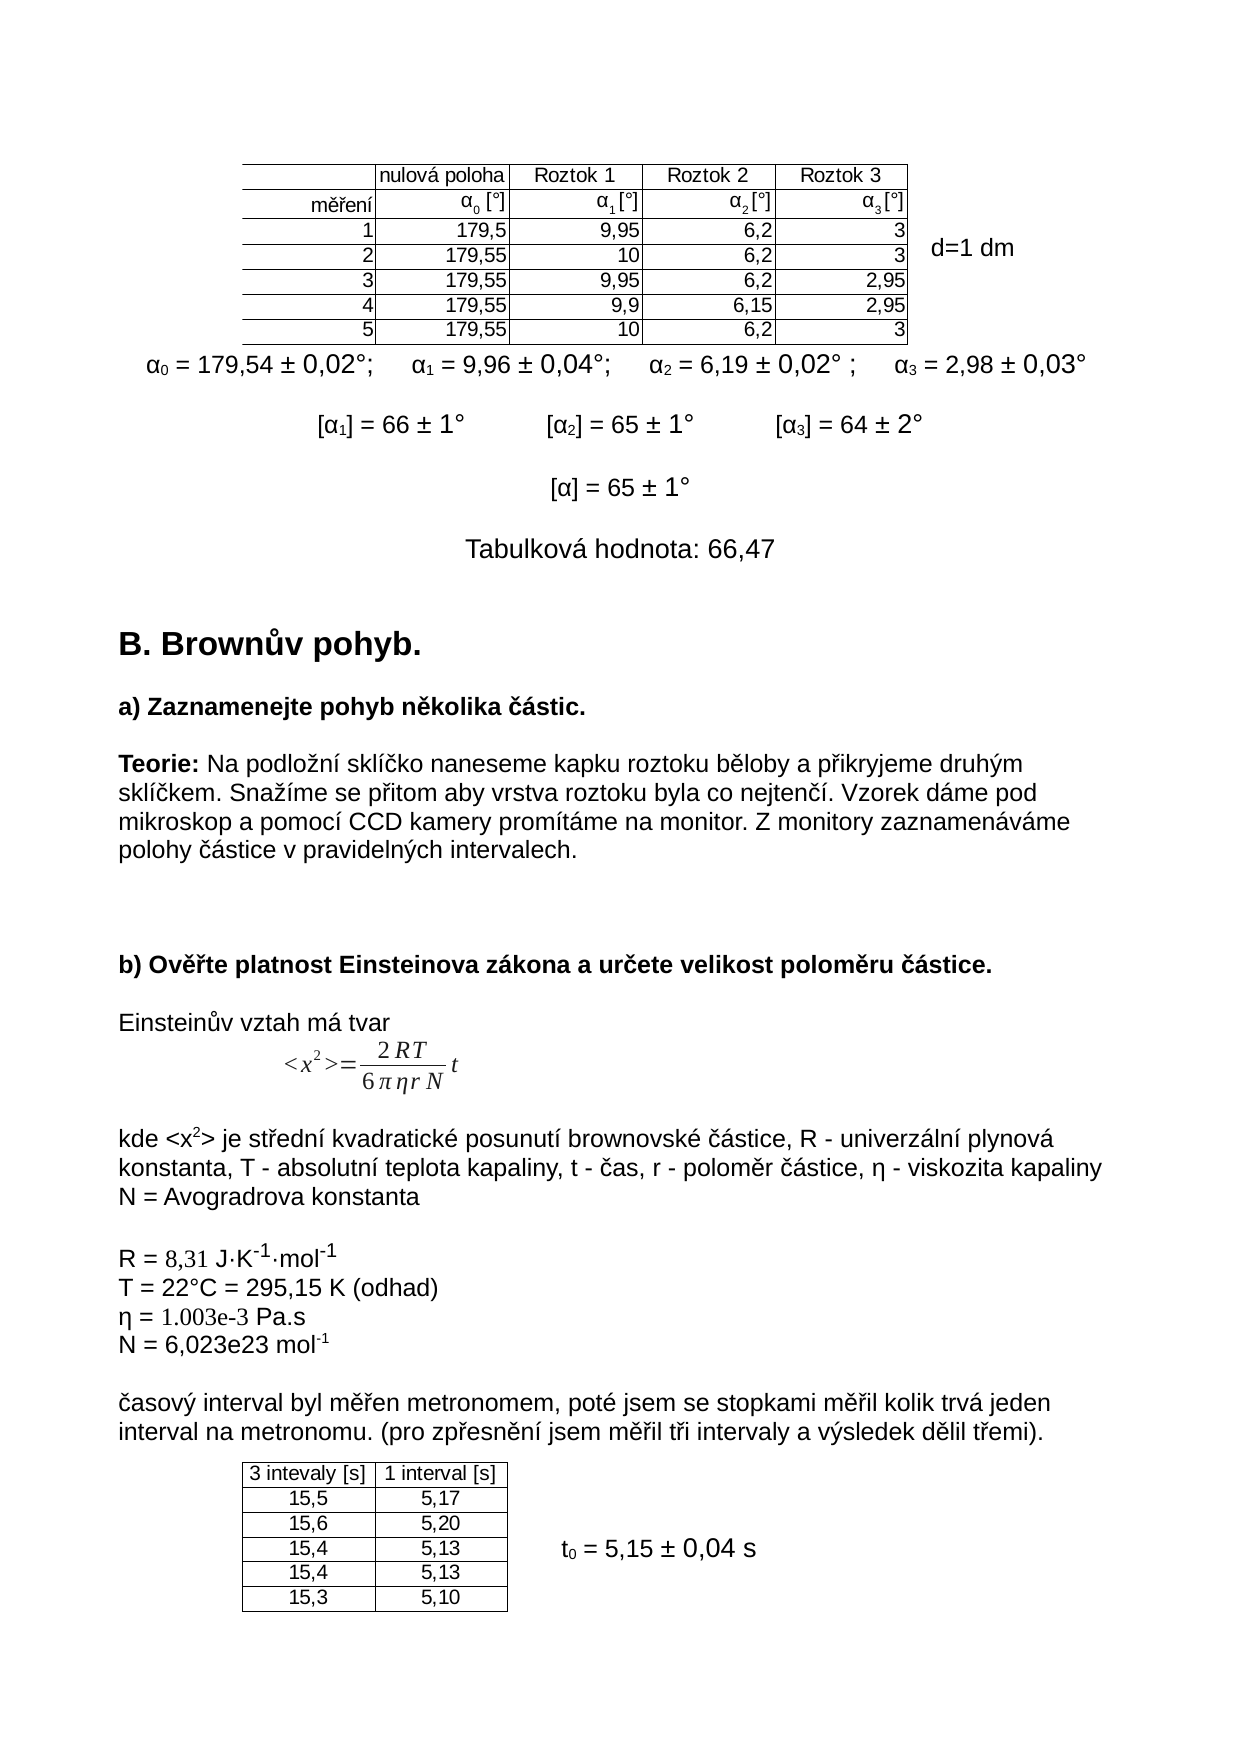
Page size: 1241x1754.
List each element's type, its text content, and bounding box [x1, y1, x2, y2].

text t0 = 5,15 ± 0,04 s [118, 1532, 242, 1563]
text d=1 dm [376, 245, 509, 262]
text N = Avogradrova konstanta [118, 1182, 1122, 1210]
text kde <x2> je střední kvadratické posunutí brownovské částice, R - univerzální plynová konstanta, T - absolutní teplota kapaliny, t - čas, r - poloměr částice, η - viskozita kapaliny [118, 1124, 1122, 1182]
text R = 8,31 J·K-1·mol-1 [118, 1239, 1122, 1273]
text d=1 dm [643, 245, 775, 262]
text d=1 dm [776, 233, 907, 244]
text b) Ověřte platnost Einsteinova zákona a určete velikost poloměru částice. [118, 950, 1122, 979]
text t0 = 5,15 ± 0,04 s [243, 1538, 375, 1561]
text d=1 dm [510, 233, 642, 244]
text d=1 dm [776, 245, 907, 262]
text d=1 dm [118, 233, 375, 262]
text d=1 dm [908, 233, 1122, 262]
text Einsteinův vztah má tvar [118, 1008, 1122, 1037]
text t0 = 5,15 ± 0,04 s [243, 1532, 375, 1537]
text α0 = 179,54 ± 0,02°; α1 = 9,96 ± 0,04°; α2 = 6,19 ± 0,02° ; α3 = 2,98 ± 0,03° [118, 348, 1122, 379]
text N = 6,023e23 mol-1 [118, 1330, 1122, 1359]
text [α] = 65 ± 1° [118, 471, 1122, 502]
text d=1 dm [376, 233, 509, 244]
text t0 = 5,15 ± 0,04 s [376, 1538, 507, 1561]
text t0 = 5,15 ± 0,04 s [376, 1532, 507, 1537]
text d=1 dm [510, 245, 642, 262]
text časový interval byl měřen metronomem, poté jsem se stopkami měřil kolik trvá jeden interval na metronomu. (pro zpřesnění jsem měřil tři intervaly a výsledek dělil třemi). [118, 1388, 1122, 1445]
text B. Brownův pohyb. [118, 624, 1122, 663]
text Tabulková hodnota: 66,47 [118, 533, 1122, 564]
text a) Zaznamenejte pohyb několika částic. [118, 692, 1122, 720]
text t0 = 5,15 ± 0,04 s [508, 1532, 1122, 1563]
text Teorie: Na podložní sklíčko naneseme kapku roztoku běloby a přikryjeme druhým sklíčkem. Snažíme se přitom aby vrstva roztoku byla co nejtenčí. Vzorek dáme pod mikroskop a pomocí CCD kamery promítáme na monitor. Z monitory zaznamenáváme polohy částice v pravidelných intervalech. [118, 749, 1122, 864]
text d=1 dm [643, 233, 775, 244]
text T = 22°C = 295,15 K (odhad) [118, 1273, 1122, 1302]
text [α1] = 66 ± 1° [α2] = 65 ± 1° [α3] = 64 ± 2° [118, 408, 1122, 439]
text η = 1.003e-3 Pa.s [118, 1302, 1122, 1330]
